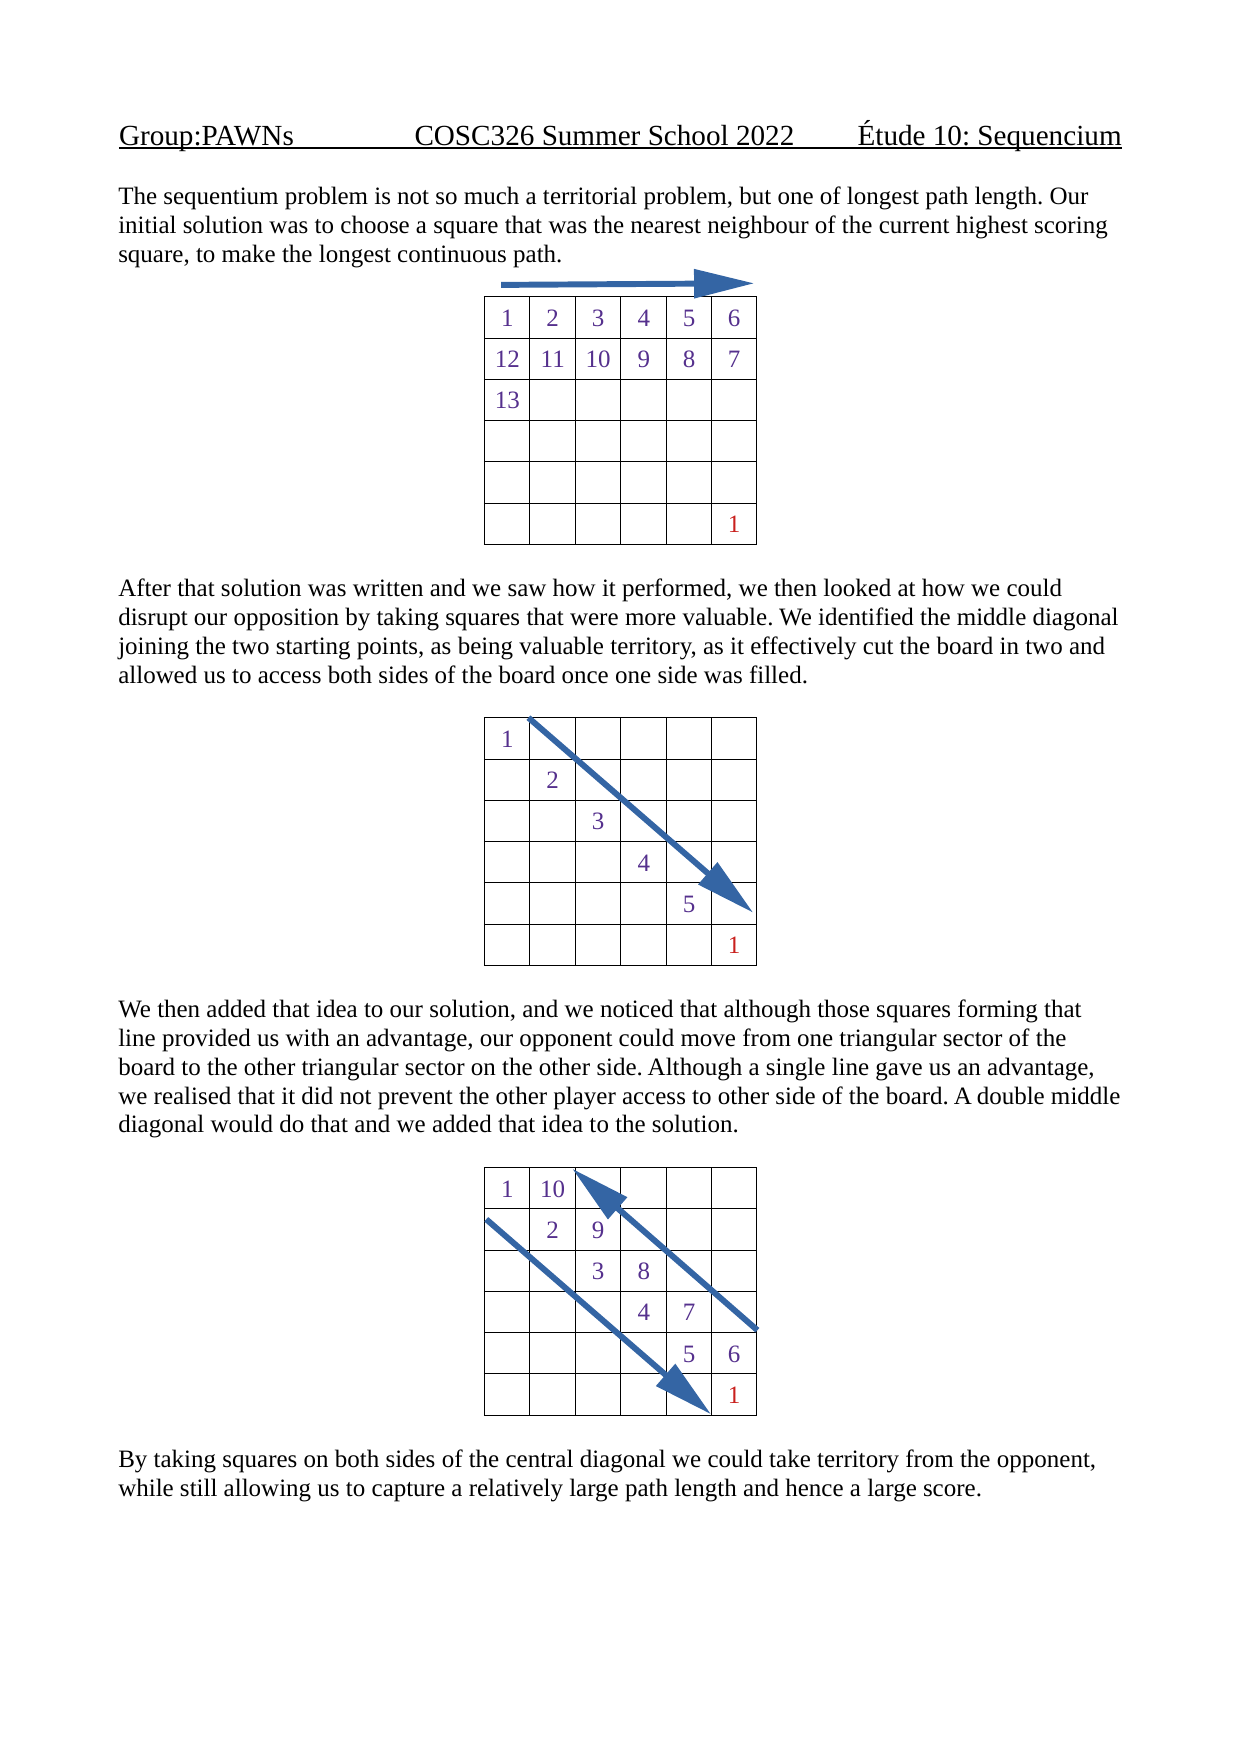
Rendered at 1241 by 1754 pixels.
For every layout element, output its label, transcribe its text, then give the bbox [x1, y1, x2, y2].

table_header 1 [485, 297, 529, 337]
table_cell [530, 925, 575, 965]
table_header [535, 718, 575, 753]
table_cell [485, 462, 529, 502]
table_cell 3 [576, 801, 620, 841]
table_cell [576, 1302, 610, 1332]
table_header 6 [712, 297, 756, 337]
table_cell 7 [712, 339, 756, 379]
table_cell [530, 504, 575, 544]
table_cell [712, 462, 756, 502]
table_cell 1 [712, 1374, 756, 1414]
table_cell [485, 925, 529, 965]
table_cell [621, 760, 666, 800]
table_cell [625, 1209, 666, 1245]
table_cell [667, 380, 711, 420]
table_cell [684, 1374, 711, 1413]
table_cell 13 [485, 380, 529, 420]
table_header [712, 718, 756, 758]
table_cell [720, 1292, 756, 1324]
table_cell [485, 1223, 514, 1249]
table_cell 6 [712, 1333, 756, 1373]
table_cell [667, 462, 711, 502]
table_cell [485, 504, 529, 544]
table_header [576, 718, 620, 758]
text After that solution was written and we saw how it performed, we then looked at how we could disrupt our opposition by taking squares that were more valuable. We identified the middle diagonal joining the two starting points, as being valuable territory, as it effectively cut the board in two and allowed us to access both sides of the board once one side was filled. [118, 573, 1122, 688]
table_cell 2 [530, 1209, 575, 1249]
table_cell 8 [667, 339, 711, 379]
table_cell [530, 1374, 575, 1414]
table_cell [712, 1296, 753, 1332]
table_cell [712, 1209, 756, 1249]
table_cell [576, 842, 620, 882]
text The sequentium problem is not so much a territorial problem, but one of longest path length. Our initial solution was to choose a square that was the nearest neighbour of the current highest scoring square, to make the longest continuous path. [118, 181, 1122, 267]
table_cell [621, 803, 664, 841]
table_cell [667, 504, 711, 544]
table_cell [485, 1251, 529, 1291]
table_cell [678, 842, 711, 870]
table_header 5 [667, 297, 711, 337]
table_cell [485, 760, 529, 800]
table_cell [583, 760, 620, 792]
table_cell [712, 883, 756, 923]
table_cell [673, 1251, 711, 1284]
table_cell 7 [667, 1292, 711, 1332]
table_cell 2 [530, 760, 575, 800]
table_header [530, 724, 569, 758]
table_cell 4 [621, 842, 666, 882]
table_cell [576, 1333, 620, 1373]
table_cell [712, 842, 756, 882]
table_cell 1 [712, 504, 756, 544]
table_cell [631, 801, 666, 832]
table_cell 5 [667, 1333, 711, 1373]
table_cell [530, 1263, 563, 1291]
table_cell [712, 421, 756, 461]
table_cell [667, 1393, 708, 1414]
table_cell [667, 801, 711, 841]
table_cell [576, 883, 620, 923]
table_cell [667, 1209, 711, 1249]
table_cell [667, 421, 711, 461]
table_cell [485, 883, 529, 923]
table_header 1 [485, 1168, 529, 1208]
table_cell [624, 1333, 666, 1370]
table_cell [485, 1374, 529, 1414]
table_cell [530, 1333, 575, 1373]
text By taking squares on both sides of the central diagonal we could take territory from the opponent, while still allowing us to capture a relatively large path length and hence a large score. [118, 1444, 1122, 1502]
table_cell [530, 883, 575, 923]
table_cell [485, 842, 529, 882]
table_cell [530, 421, 575, 461]
table_cell [576, 764, 617, 800]
table_cell [530, 842, 575, 882]
table_header [667, 718, 711, 758]
table_cell [485, 1292, 529, 1332]
table_cell [576, 1292, 620, 1330]
table_cell 8 [621, 1251, 666, 1291]
table_cell [621, 421, 666, 461]
table_cell [576, 504, 620, 544]
table_cell [621, 380, 666, 420]
table_cell [576, 421, 620, 461]
table_header [576, 1168, 620, 1192]
table_cell 9 [621, 339, 666, 379]
table_cell [485, 801, 529, 841]
table_cell 5 [667, 883, 711, 923]
table_cell [667, 843, 705, 882]
table_header 3 [576, 297, 620, 337]
table_cell 10 [576, 339, 620, 379]
table_cell [576, 925, 620, 965]
table_header [667, 1168, 711, 1208]
table_cell 1 [712, 925, 756, 965]
table_cell [621, 504, 666, 544]
table_cell [712, 801, 756, 841]
table_cell [576, 380, 620, 420]
table_cell [530, 462, 575, 502]
table_cell [712, 760, 756, 800]
table_header [621, 1168, 666, 1208]
table_header 4 [621, 297, 666, 337]
table_header [576, 1176, 599, 1208]
table_cell [621, 1217, 658, 1249]
table_cell [485, 1209, 529, 1249]
table_cell [576, 1374, 620, 1414]
text We then added that idea to our solution, and we noticed that although those squares forming that line provided us with an advantage, our opponent could move from one triangular sector of the board to the other triangular sector on the other side. Although a single line gave us an advantage, we realised that it did not prevent the other player access to other side of the board. A double middle diagonal would do that and we added that idea to the solution. [118, 994, 1122, 1138]
table_cell [667, 925, 711, 965]
table_cell [621, 1341, 657, 1373]
table_cell 12 [485, 339, 529, 379]
table_cell 3 [576, 1251, 620, 1291]
table_cell [621, 1374, 666, 1414]
table_cell [667, 760, 711, 800]
table_header 10 [530, 1168, 575, 1208]
table_cell [621, 883, 666, 923]
table_cell [530, 380, 575, 420]
table_cell [530, 1251, 575, 1291]
table_cell [530, 1292, 575, 1332]
table_cell [530, 801, 575, 841]
table_header 1 [485, 718, 529, 758]
table_header [712, 1168, 756, 1208]
table_cell 9 [576, 1209, 620, 1249]
table_cell 4 [621, 1292, 666, 1332]
table_header [621, 718, 666, 758]
table_cell [576, 462, 620, 502]
table_header 2 [530, 297, 575, 337]
table_cell 11 [530, 339, 575, 379]
table_cell [485, 421, 529, 461]
table_cell [485, 1333, 529, 1373]
table_cell [667, 1257, 706, 1291]
table_cell [712, 380, 756, 420]
table_cell [621, 925, 666, 965]
table_cell [621, 462, 666, 502]
table_cell [712, 1251, 756, 1291]
